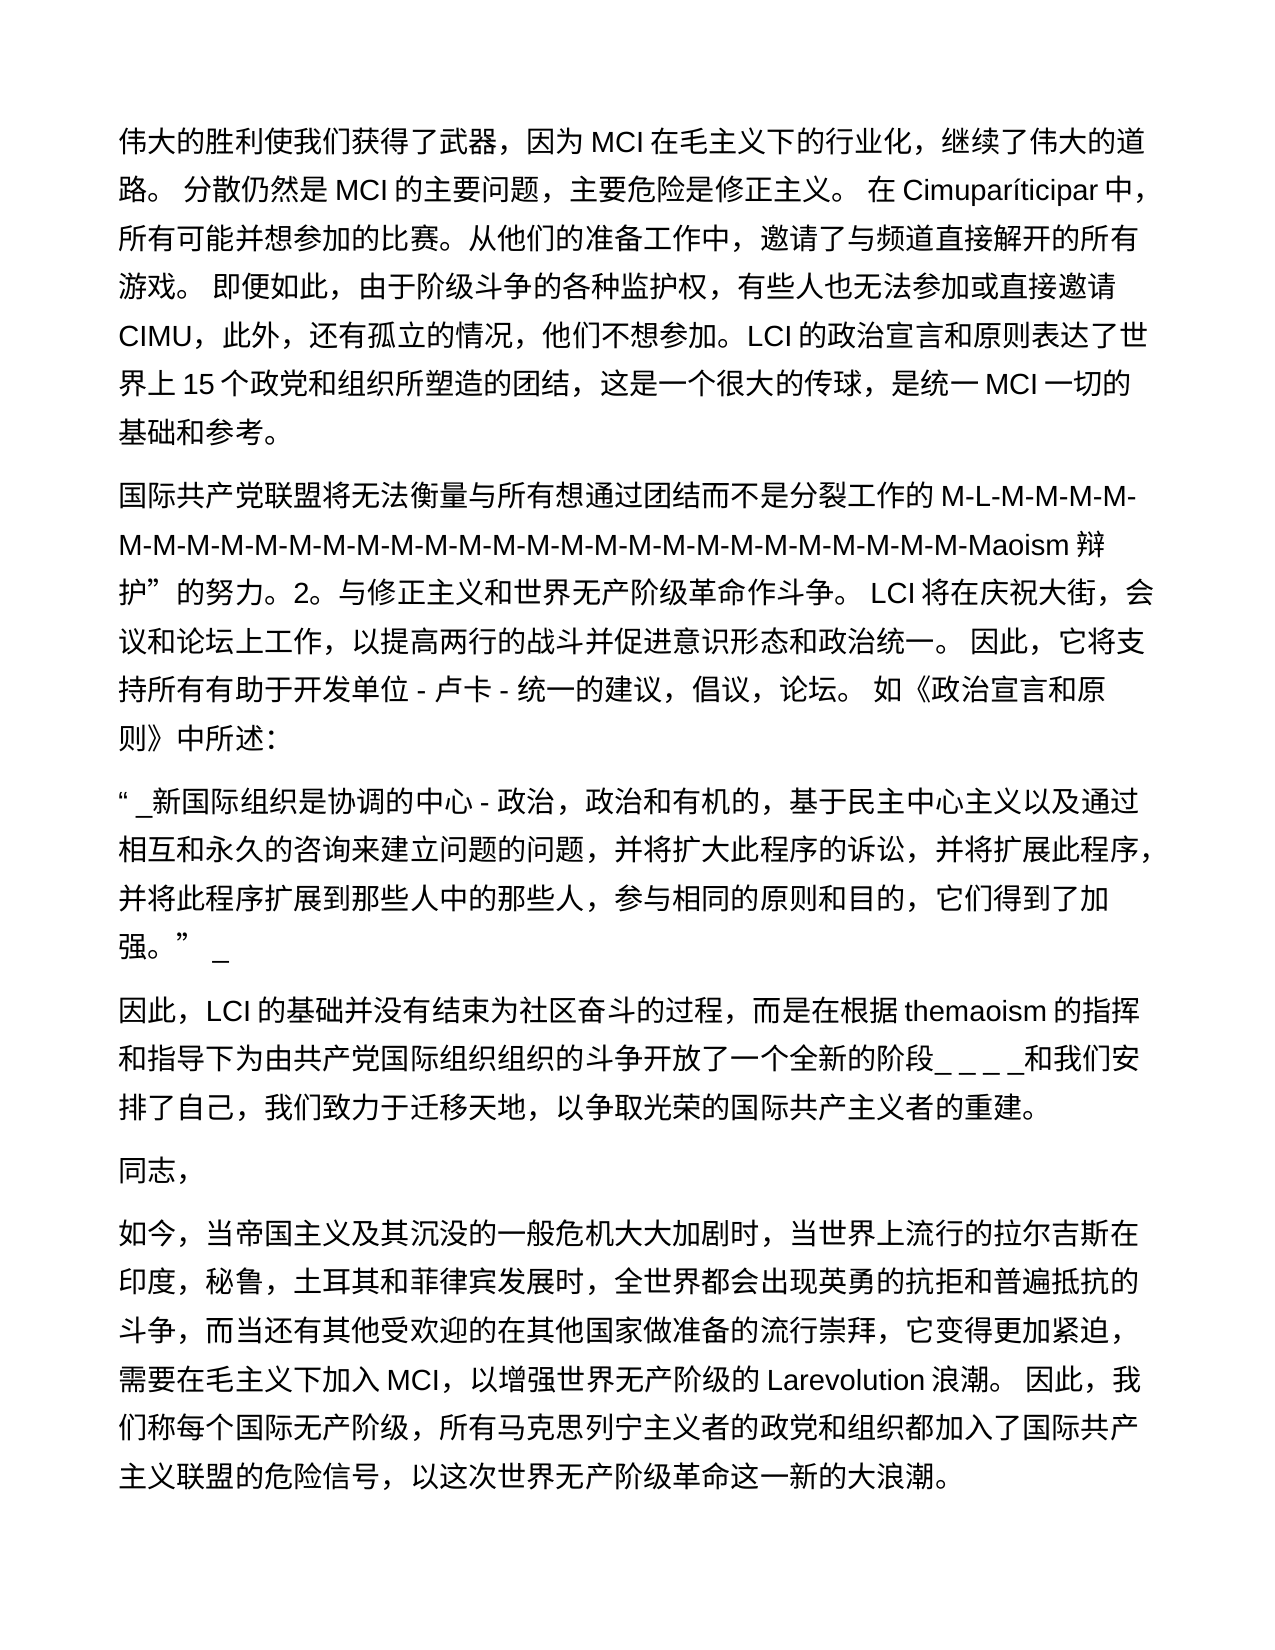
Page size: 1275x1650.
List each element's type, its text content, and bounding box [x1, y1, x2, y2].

text 同志， [118, 1147, 1157, 1189]
text 如今，当帝国主义及其沉没的一般危机大大加剧时，当世界上流行的拉尔吉斯在印度，秘鲁，土耳其和菲律宾发展时，全世界都会出现英勇的抗拒和普遍抵抗的斗争，而当还有其他受欢迎的在其他国家做准备的流行崇拜，它变得更加紧迫，需要在毛主义下加入MCI，以增强世界无产阶级的Larevolution浪潮。 因此，我们称每个国际无产阶级，所有马克思列宁主义者的政党和组织都加入了国际共产主义联盟的危险信号，以这次世界无产阶级革命这一新的大浪潮。 [118, 1210, 1157, 1495]
text “ _新国际组织是协调的中心 - 政治，政治和有机的，基于民主中心主义以及通过相互和永久的咨询来建立问题的问题，并将扩大此程序的诉讼，并将扩展此程序，并将此程序扩展到那些人中的那些人，参与相同的原则和目的，它们得到了加强。” _ [118, 778, 1157, 966]
text 伟大的胜利使我们获得了武器，因为MCI在毛主义下的行业化，继续了伟大的道路。 分散仍然是MCI的主要问题，主要危险是修正主义。 在Cimuparíticipar中，所有可能并想参加的比赛。从他们的准备工作中，邀请了与频道直接解开的所有游戏。 即便如此，由于阶级斗争的各种监护权，有些人也无法参加或直接邀请CIMU，此外，还有孤立的情况，他们不想参加。LCI的政治宣言和原则表达了世界上15个政党和组织所塑造的团结，这是一个很大的传球，是统一MCI一切的基础和参考。 [118, 118, 1157, 452]
text 国际共产党联盟将无法衡量与所有想通过团结而不是分裂工作的M-L-M-M-M-M-M-M-M-M-M-M-M-M-M-M-M-M-M-M-M-M-M-M-M-M-M-M-M-M-M-Maoism辩护”的努力。2。与修正主义和世界无产阶级革命作斗争。 LCI将在庆祝大街，会议和论坛上工作，以提高两行的战斗并促进意识形态和政治统一。 因此，它将支持所有有助于开发单位 - 卢卡 - 统一的建议，倡议，论坛。 如《政治宣言和原则》中所述： [118, 472, 1157, 757]
text 因此，LCI的基础并没有结束为社区奋斗的过程，而是在根据themaoism的指挥和指导下为由共产党国际组织组织的斗争开放了一个全新的阶段_ _ _ _和我们安排了自己，我们致力于迁移天地，以争取光荣的国际共产主义者的重建。 [118, 987, 1157, 1126]
